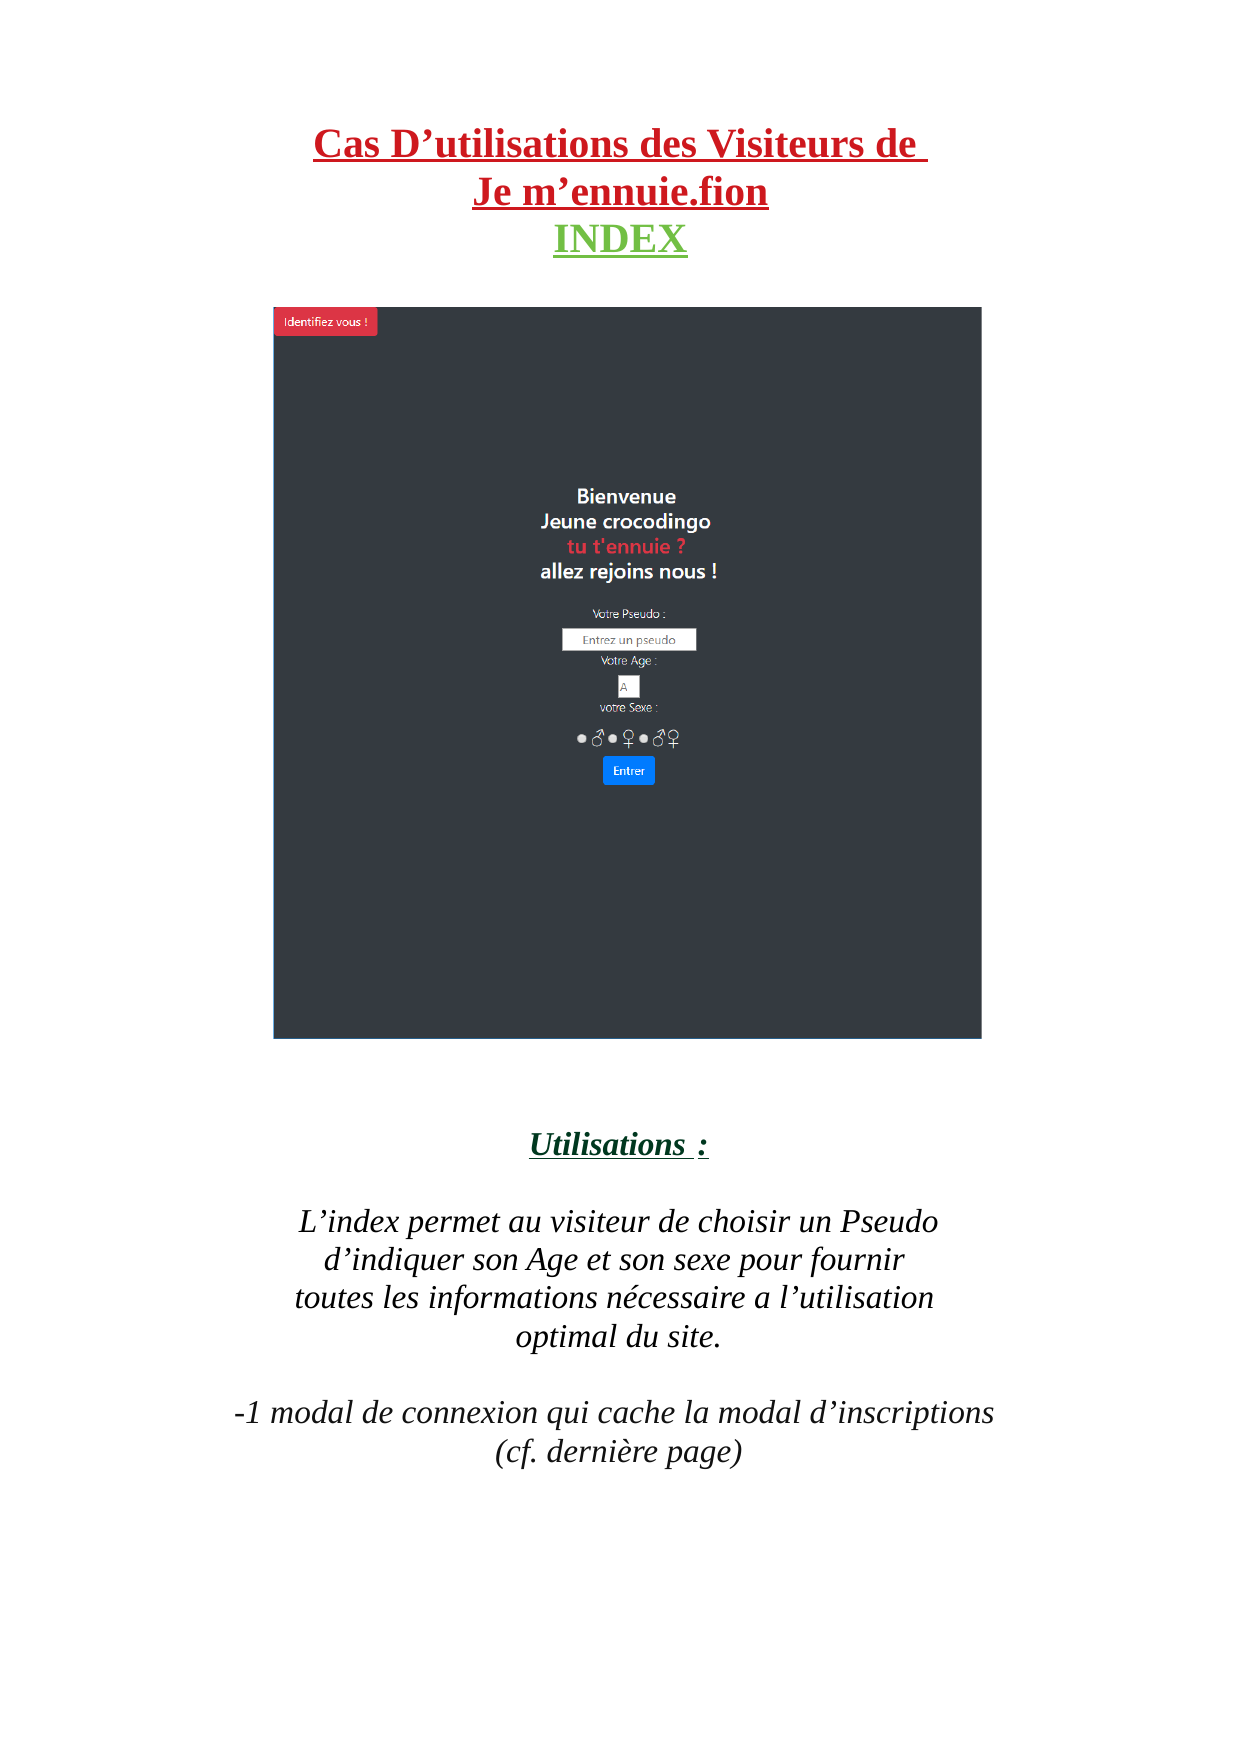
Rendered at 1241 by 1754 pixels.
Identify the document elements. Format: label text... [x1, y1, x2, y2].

text Je m’ennuie.fion [118, 166, 1122, 214]
text L’index permet au visiteur de choisir un Pseudo [118, 1201, 1122, 1239]
text toutes les informations nécessaire a l’utilisation [118, 1278, 1122, 1316]
text -1 modal de connexion qui cache la modal d’inscriptions [118, 1393, 1122, 1431]
picture [273, 307, 982, 1039]
text optimal du site. [118, 1316, 1122, 1354]
text (cf. dernière page) [118, 1431, 1122, 1469]
text INDEX [118, 214, 1122, 262]
text Utilisations : [118, 1124, 1122, 1163]
text Cas D’utilisations des Visiteurs de [118, 118, 1122, 166]
text d’indiquer son Age et son sexe pour fournir [118, 1239, 1122, 1278]
